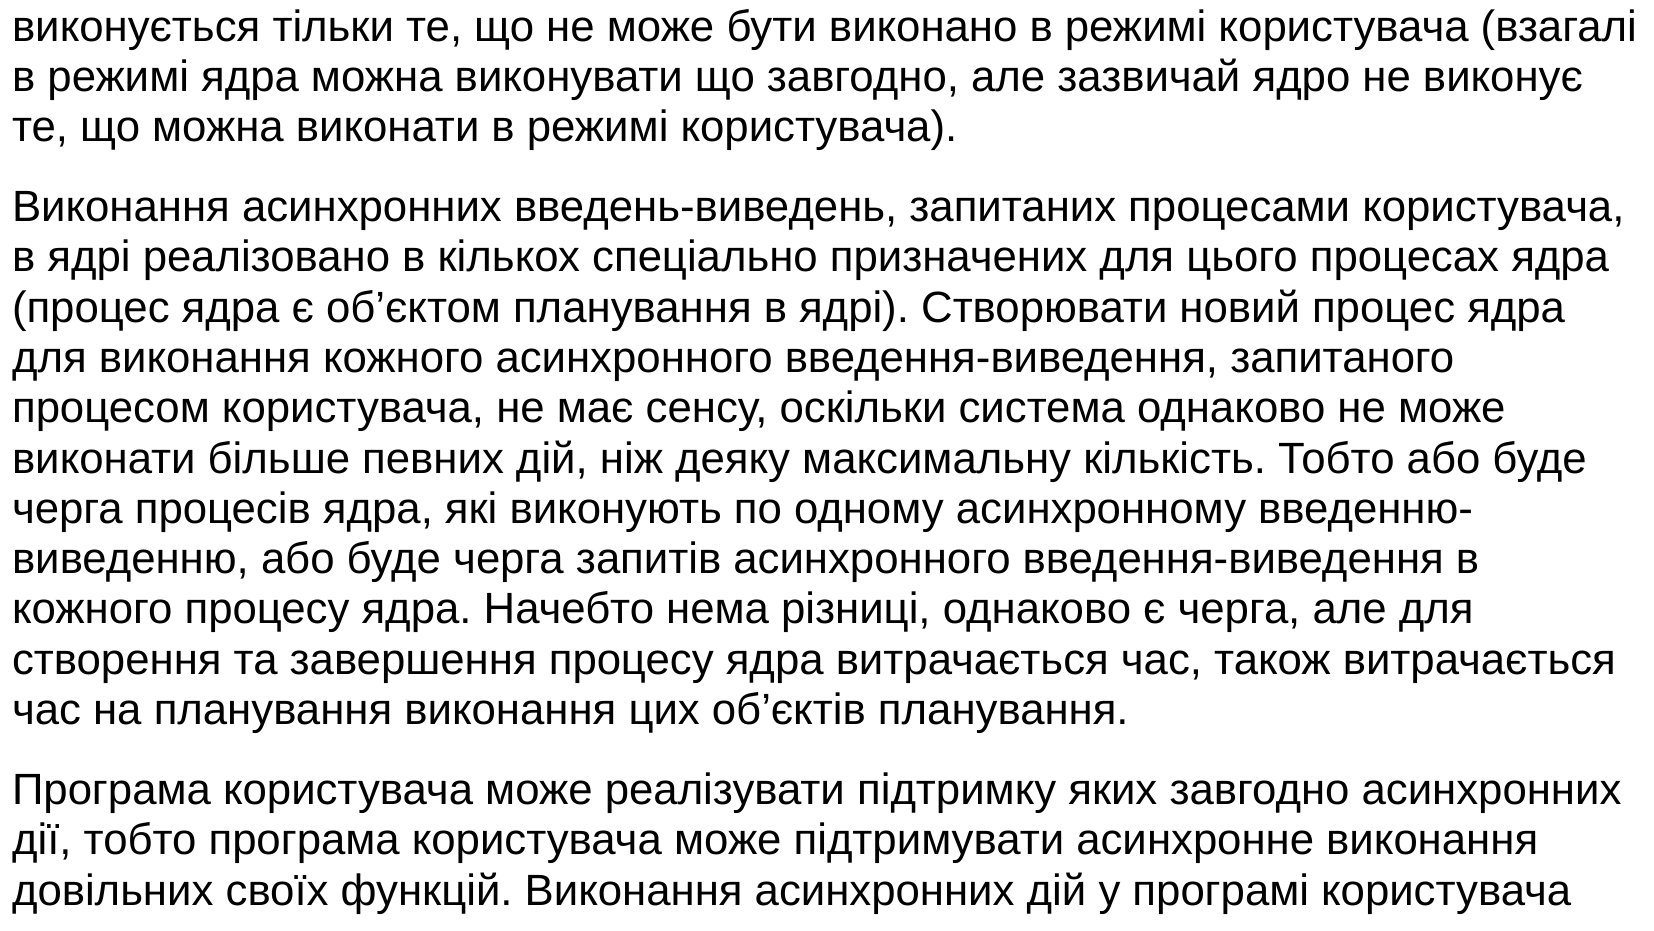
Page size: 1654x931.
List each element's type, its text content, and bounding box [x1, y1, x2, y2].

text Виконання асинхронних введень-виведень, запитаних процесами користувача, в ядрі реалізовано в кількох спеціально призначених для цього процесах ядра (процес ядра є об’єктом планування в ядрі). Створювати новий процес ядра для виконання кожного асинхронного введення-виведення, запитаного процесом користувача, не має сенсу, оскільки система однаково не може виконати більше певних дій, ніж деяку максимальну кількість. Тобто або буде черга процесів ядра, які виконують по одному асинхронному введенню-виведенню, або буде черга запитів асинхронного введення-виведення в кожного процесу ядра. Начебто нема різниці, однаково є черга, але для створення та завершення процесу ядра витрачається час, також витрачається час на планування виконання цих об’єктів планування. [12, 180, 1642, 734]
text виконується тільки те, що не може бути виконано в режимі користувача (взагалі в режимі ядра можна виконувати що завгодно, але зазвичай ядро не виконує те, що можна виконати в режимі користувача). [12, 0, 1642, 151]
text Програма користувача може реалізувати підтримку яких завгодно асинхронних дії, тобто програма користувача може підтримувати асинхронне виконання довільних своїх функцій. Виконання асинхронних дій у програмі користувача [12, 763, 1642, 914]
